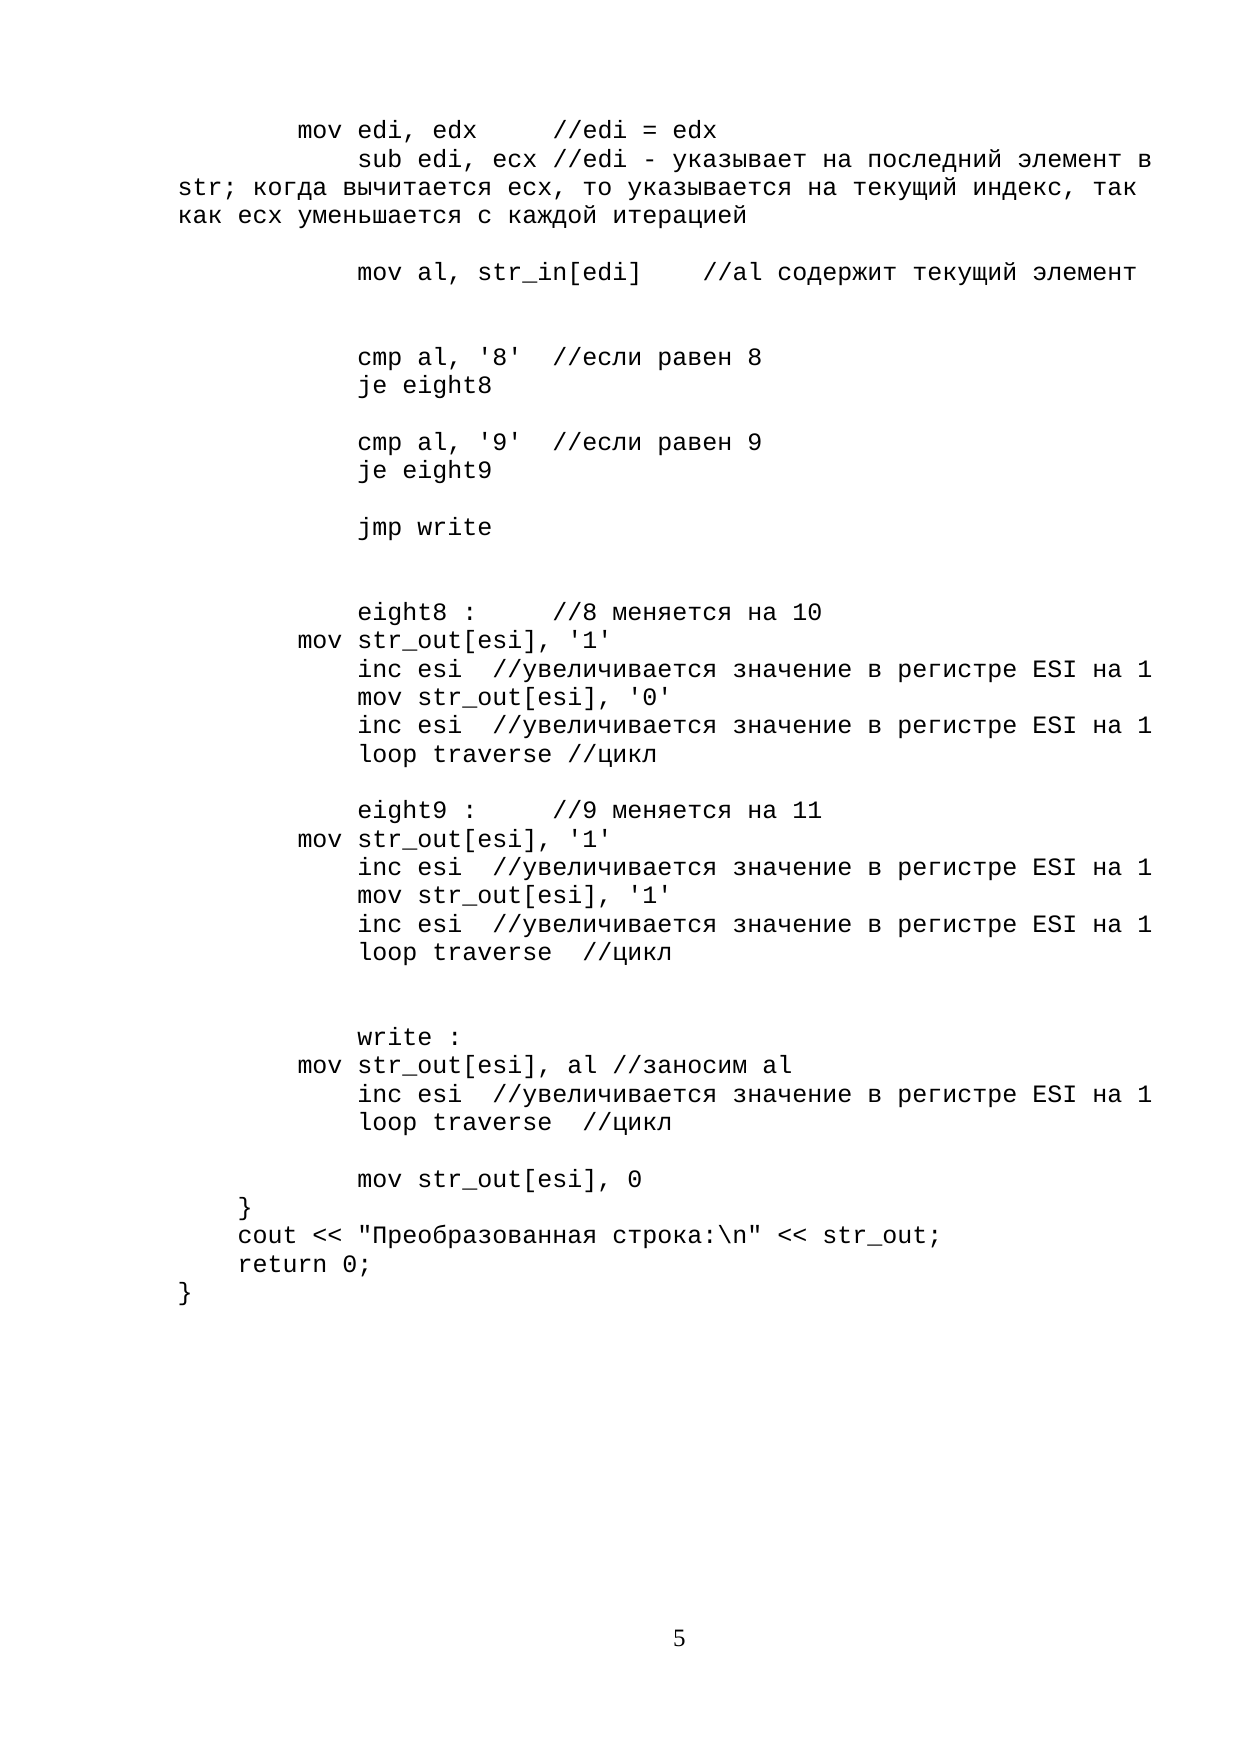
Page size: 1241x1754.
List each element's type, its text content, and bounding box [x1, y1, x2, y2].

text } [177, 1195, 1181, 1223]
text inc esi //увеличивается значение в регистре ESI на 1 [177, 656, 1181, 685]
text mov str_out[esi], 0 [177, 1166, 1181, 1195]
text mov str_out[esi], '1' [177, 883, 1181, 911]
text je eight8 [177, 373, 1181, 401]
text cmp al, '8' //если равен 8 [177, 345, 1181, 373]
text mov str_out[esi], '0' [177, 685, 1181, 713]
text } [177, 1280, 1181, 1308]
text cout << "Преобразованная строка:\n" << str_out; [177, 1223, 1181, 1251]
text inc esi //увеличивается значение в регистре ESI на 1 [177, 911, 1181, 940]
text loop traverse //цикл [177, 741, 1181, 770]
text cmp al, '9' //если равен 9 [177, 430, 1181, 458]
text write : [177, 1025, 1181, 1053]
text sub edi, ecx //edi - указывает на последний элемент в str; когда вычитается ecx, то указывается на текущий индекс, так как ecx уменьшается с каждой итерацией [177, 146, 1181, 231]
text loop traverse //цикл [177, 1110, 1181, 1138]
text return 0; [177, 1251, 1181, 1280]
text eight8 : //8 меняется на 10 [177, 600, 1181, 628]
text mov str_out[esi], '1' [177, 628, 1181, 656]
text eight9 : //9 меняется на 11 [177, 798, 1181, 826]
text inc esi //увеличивается значение в регистре ESI на 1 [177, 855, 1181, 883]
text je eight9 [177, 458, 1181, 486]
text mov str_out[esi], al //заносим al [177, 1053, 1181, 1081]
text loop traverse //цикл [177, 940, 1181, 968]
text mov edi, edx //edi = edx [177, 118, 1181, 146]
text mov str_out[esi], '1' [177, 826, 1181, 855]
text inc esi //увеличивается значение в регистре ESI на 1 [177, 1081, 1181, 1110]
text mov al, str_in[edi] //al содержит текущий элемент [177, 260, 1181, 288]
text jmp write [177, 515, 1181, 543]
text inc esi //увеличивается значение в регистре ESI на 1 [177, 713, 1181, 741]
